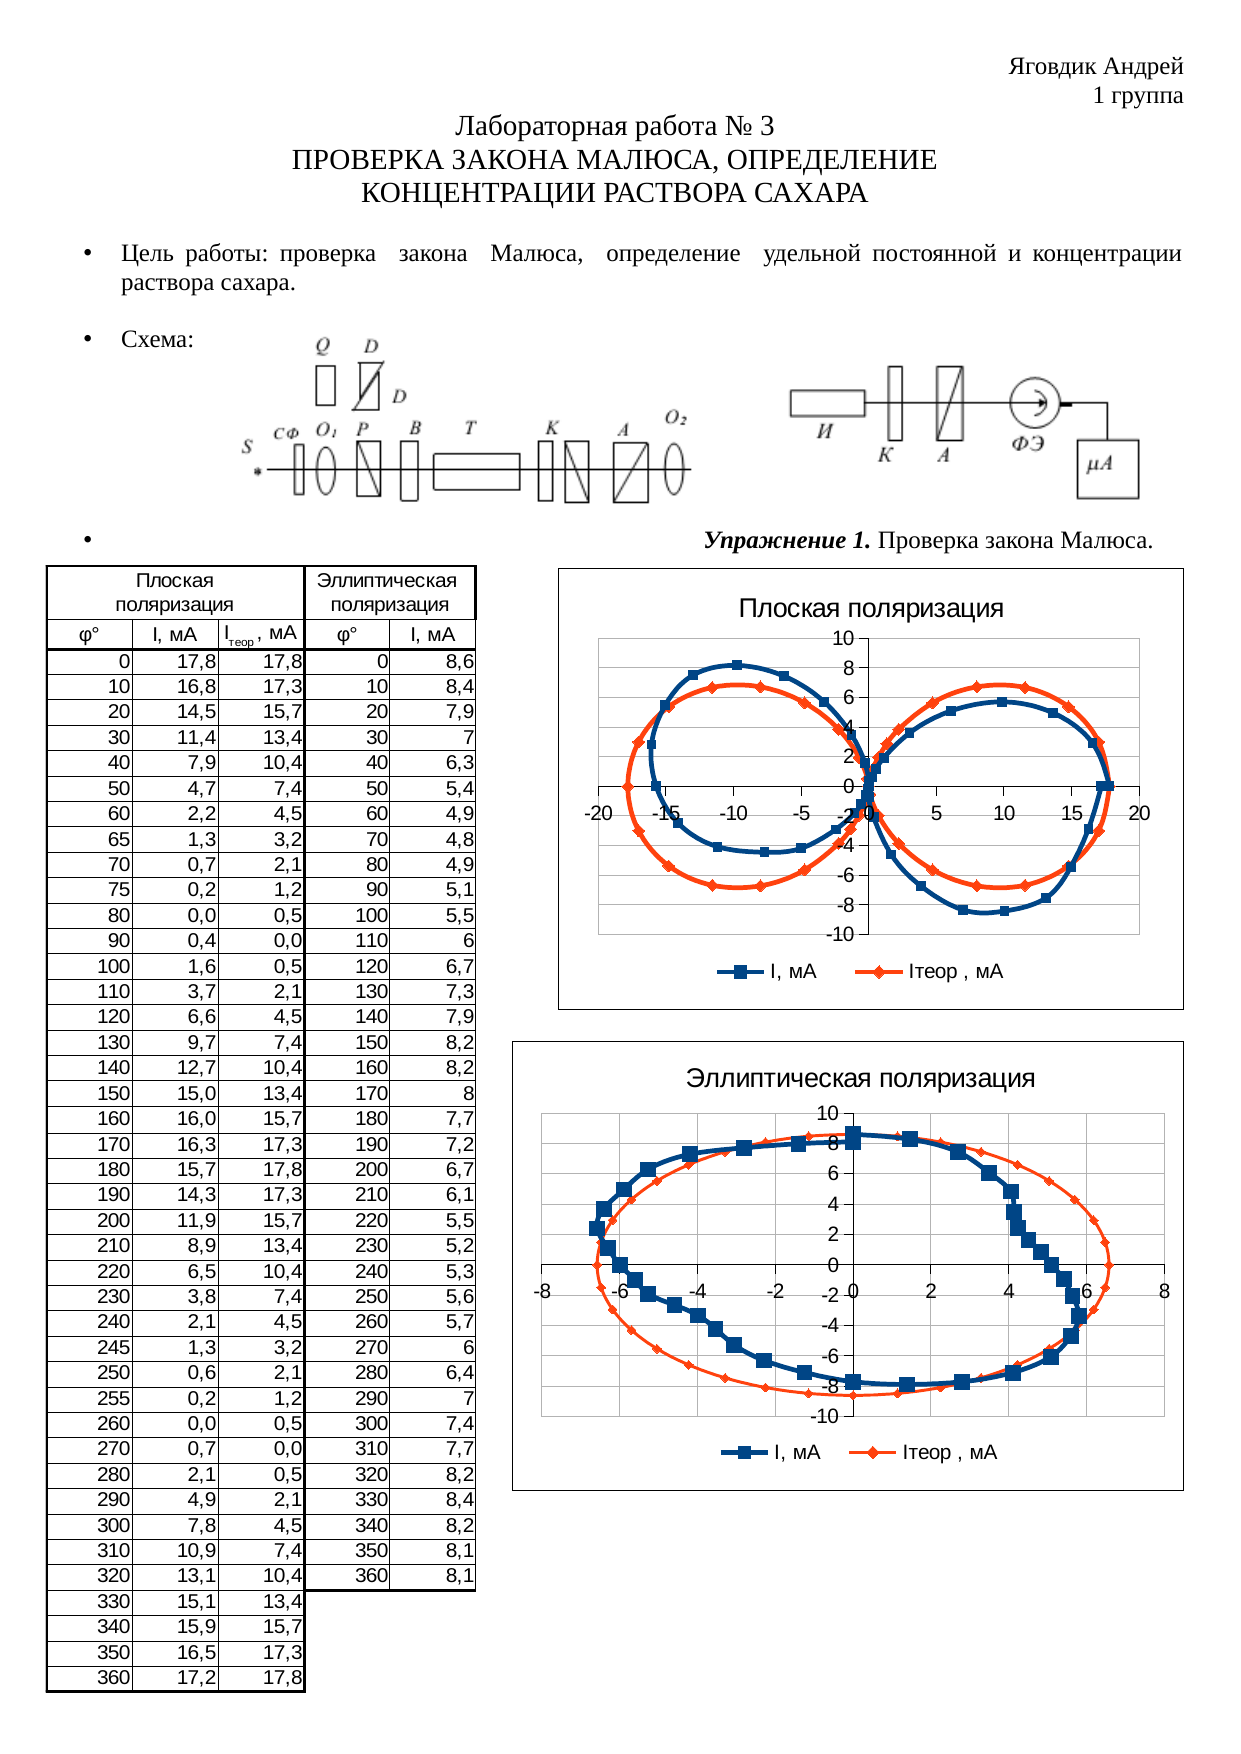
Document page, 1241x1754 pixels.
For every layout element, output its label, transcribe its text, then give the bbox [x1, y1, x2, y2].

text Яговдик Андрей [46, 51, 1184, 80]
text Лабораторная работа № 3 ПРОВЕРКА ЗАКОНА МАЛЮСА, ОПРЕДЕЛЕНИЕ [46, 108, 1184, 176]
list Схема: [83, 324, 1184, 353]
text КОНЦЕНТРАЦИИ РАСТВОРА САХАРА [46, 176, 1184, 209]
picture [781, 352, 1146, 506]
picture [214, 331, 704, 527]
list Упражнение 1. Проверка закона Малюса. [83, 525, 1184, 554]
list Цель работы: проверка закона Малюса, определение удельной постоянной и концентрации раствора сахара. [83, 238, 1184, 295]
text 1 группа [46, 80, 1184, 108]
